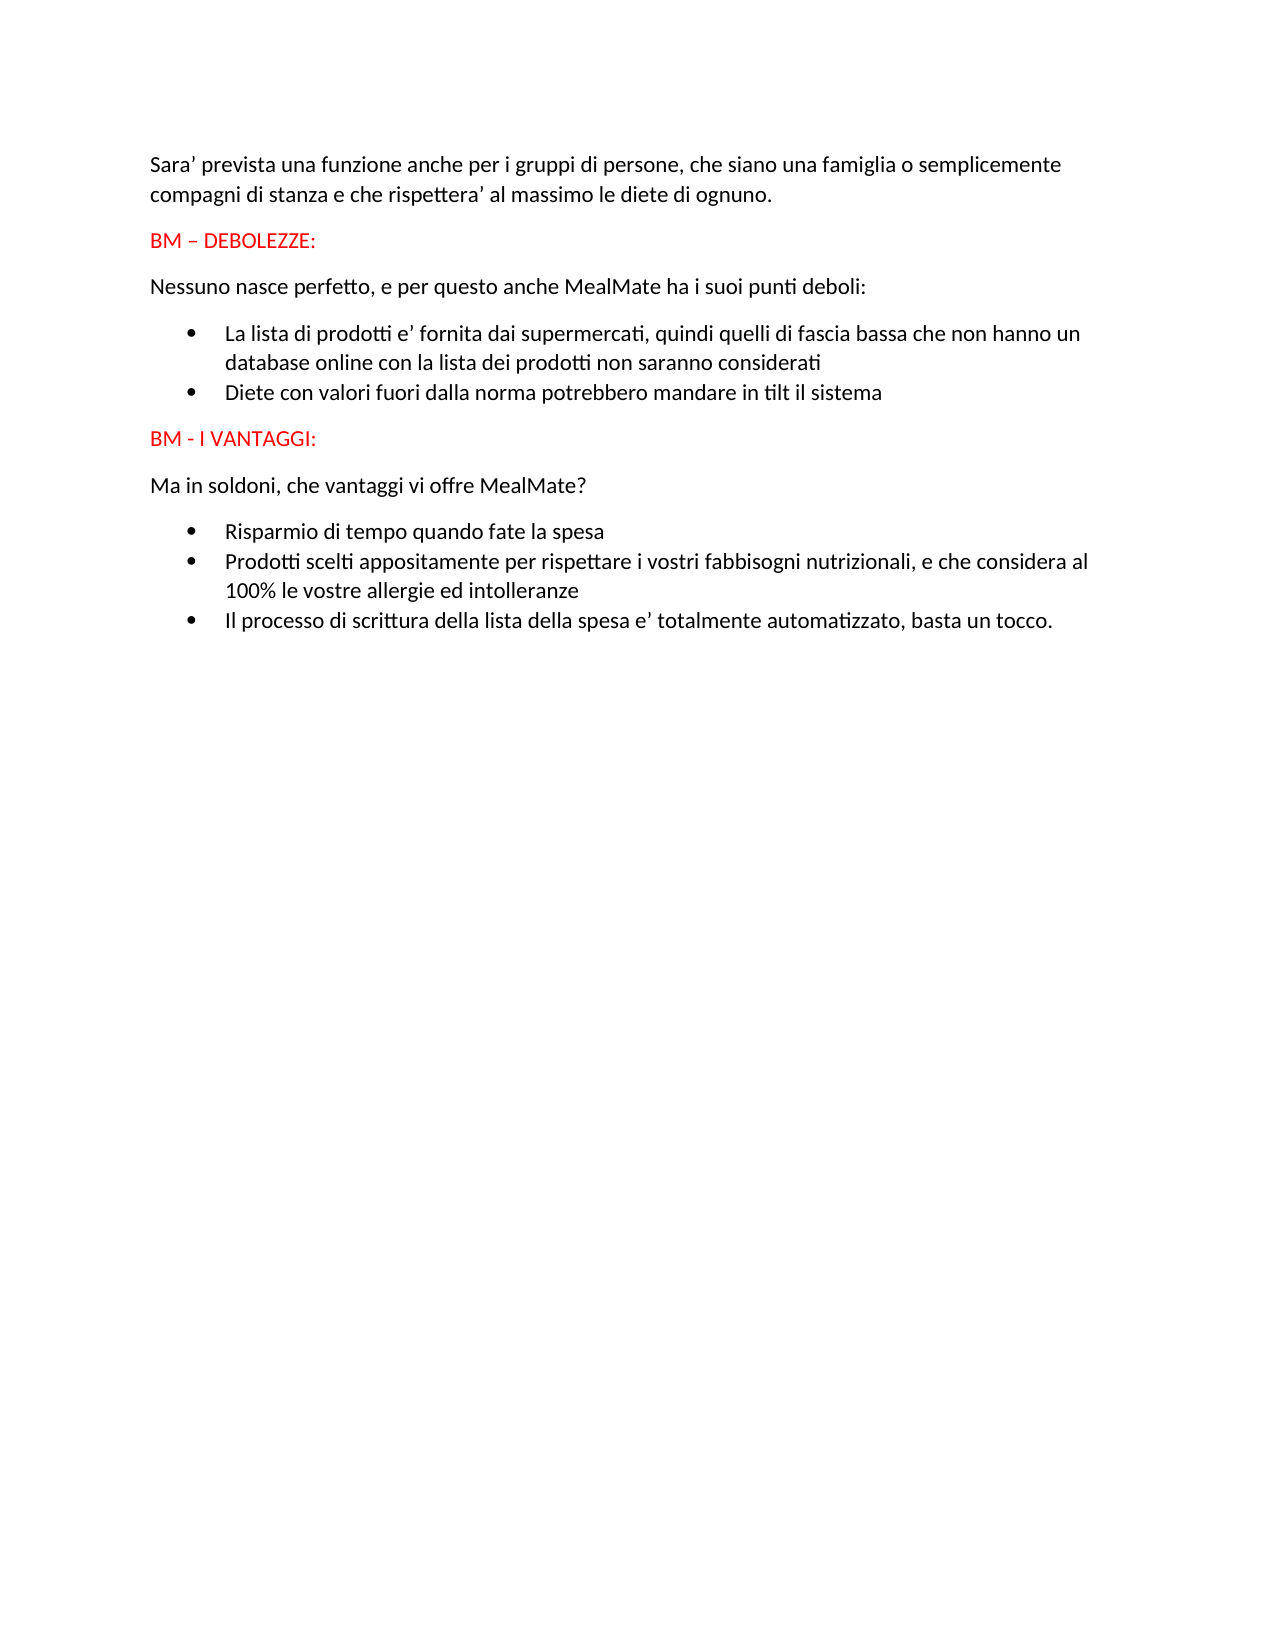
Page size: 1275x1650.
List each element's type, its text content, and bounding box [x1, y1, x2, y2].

list Prodotti scelti appositamente per rispettare i vostri fabbisogni nutrizionali, e che considera al 100% le vostre allergie ed intolleranze [187, 547, 1125, 604]
text BM – DEBOLEZZE: [150, 226, 1125, 254]
text Nessuno nasce perfetto, e per questo anche MealMate ha i suoi punti deboli: [150, 272, 1125, 300]
list La lista di prodotti e’ fornita dai supermercati, quindi quelli di fascia bassa che non hanno un database online con la lista dei prodotti non saranno considerati [187, 319, 1125, 376]
text Sara’ prevista una funzione anche per i gruppi di persone, che siano una famiglia o semplicemente compagni di stanza e che rispettera’ al massimo le diete di ognuno. [150, 150, 1125, 208]
list Il processo di scrittura della lista della spesa e’ totalmente automatizzato, basta un tocco. [187, 606, 1125, 634]
text BM - I VANTAGGI: [150, 424, 1125, 452]
text Ma in soldoni, che vantaggi vi offre MealMate? [150, 471, 1125, 499]
list Diete con valori fuori dalla norma potrebbero mandare in tilt il sistema [187, 378, 1125, 406]
list Risparmio di tempo quando fate la spesa [187, 517, 1125, 545]
